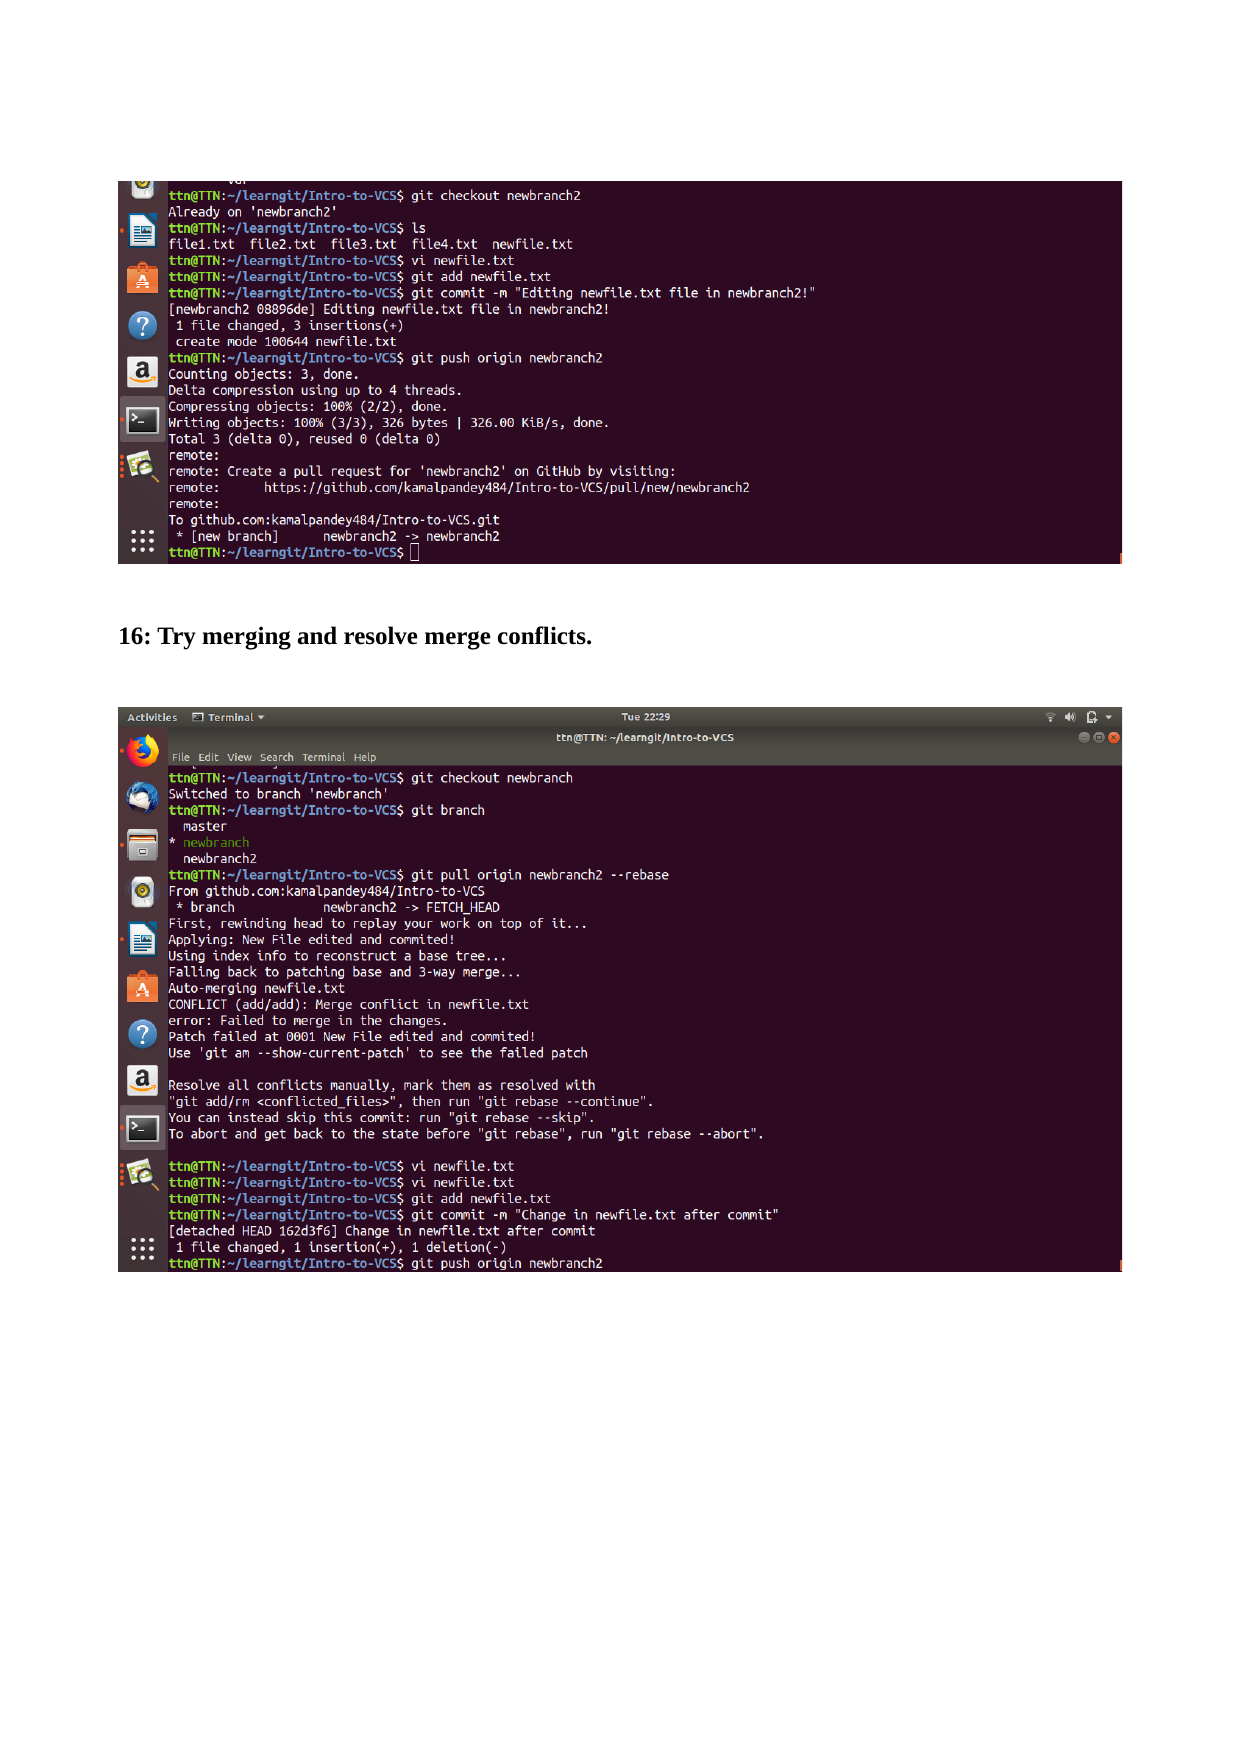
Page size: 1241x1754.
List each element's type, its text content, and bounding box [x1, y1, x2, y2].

picture [118, 181, 1123, 564]
picture [118, 707, 1123, 1272]
text 16: Try merging and resolve merge conflicts. [118, 621, 1122, 650]
